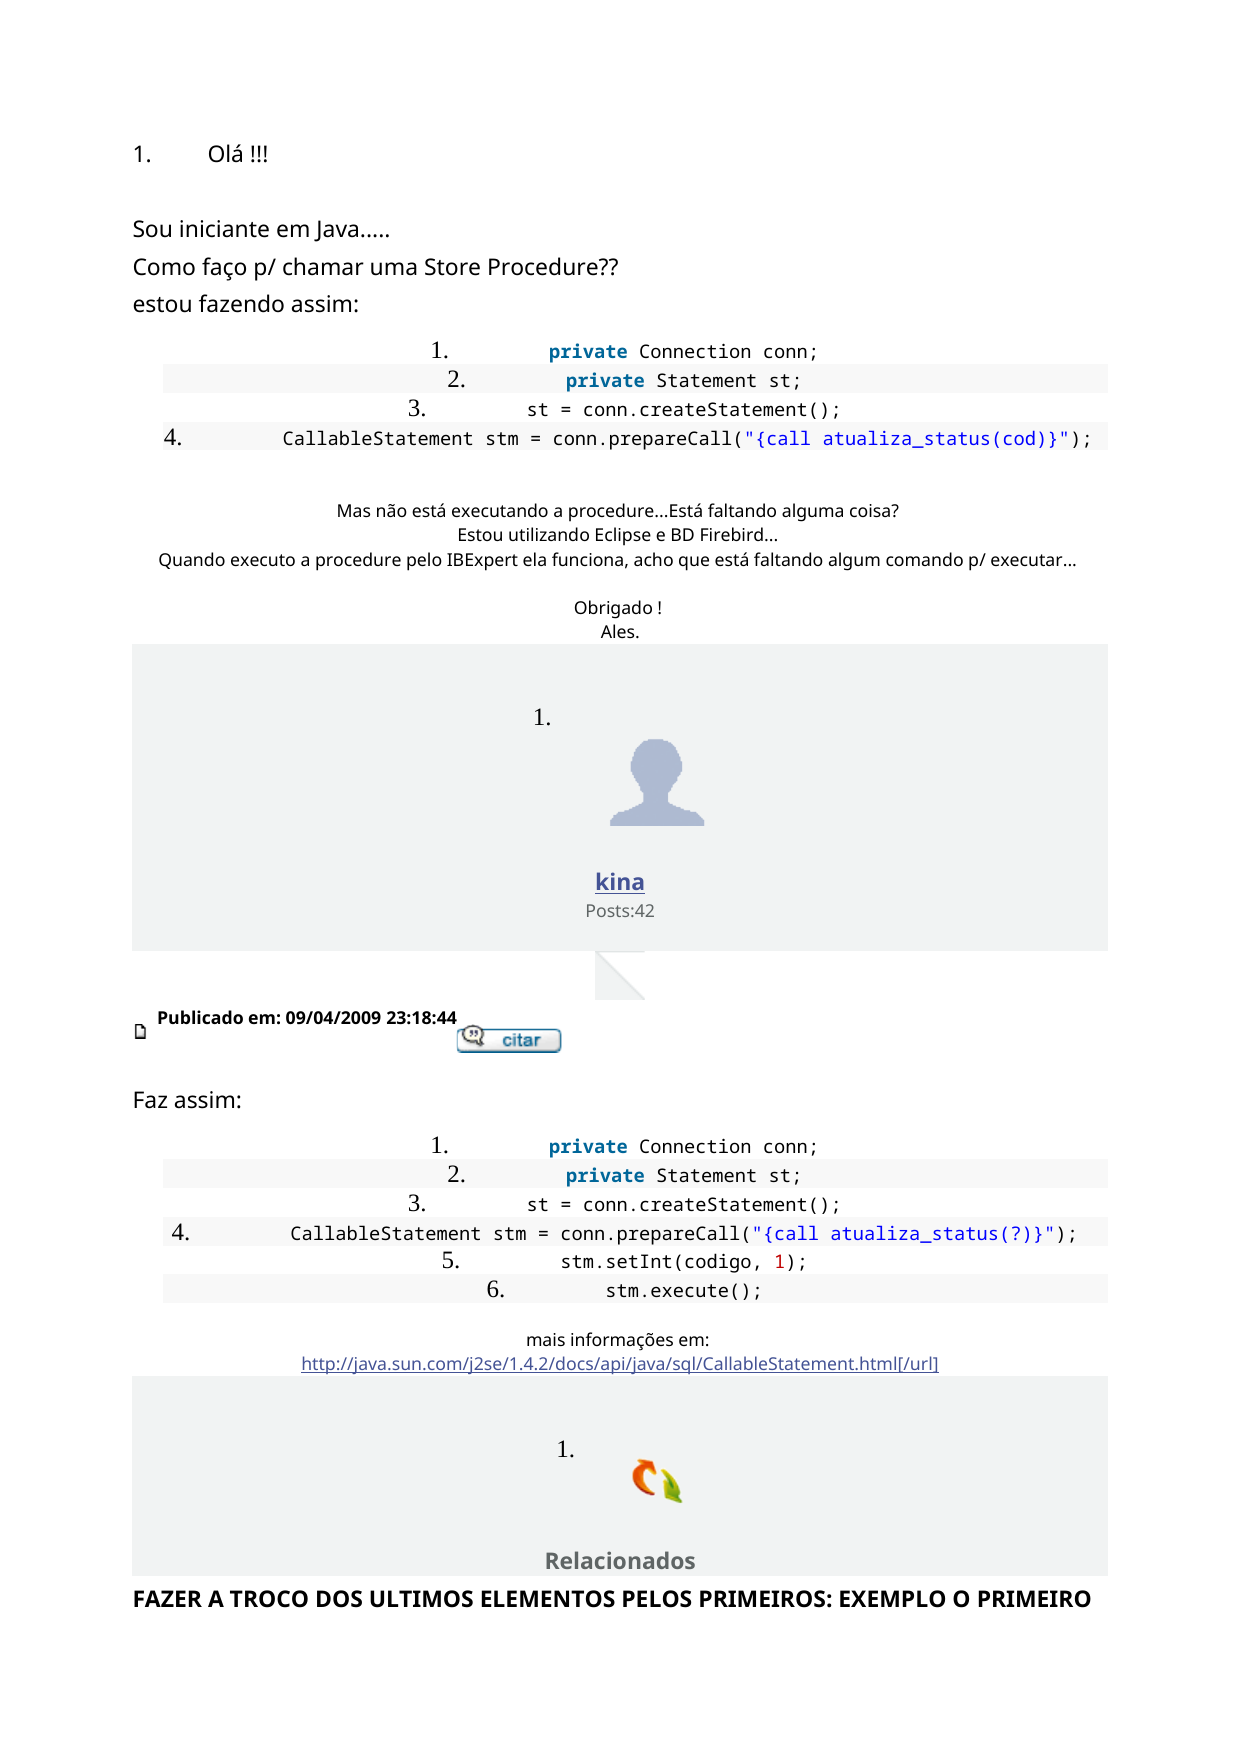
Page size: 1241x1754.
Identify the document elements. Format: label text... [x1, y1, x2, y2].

table_header Olá !!! Sou iniciante em Java..... Como faço p/ chamar uma Store Procedure?? estou fazendo assim: private Connection conn; private Statement st; st = conn.createStatement(); CallableStatement stm = conn.prepareCall("{call atualiza_status(cod)}"); Mas não está executando a procedure...Está faltando alguma coisa? Estou utilizando Eclipse e BD Firebird... Quando executo a procedure pelo IBExpert ela funciona, acho que está faltando algum comando p/ executar... Obrigado ! Ales. kina Posts:42 Publicado em: 09/04/2009 23:18:44 Faz assim: private Connection conn; private Statement st; st = conn.createStatement(); CallableStatement stm = conn.prepareCall("{call atualiza_status(?)}"); stm.setInt(codigo, 1); stm.execute(); mais informações em: http://java.sun.com/j2se/1.4.2/docs/api/java/sql/CallableStatement.html[/url] Relacionados FAZER A TROCO DOS ULTIMOS ELEMENTOS PELOS PRIMEIROS: EXEMPLO O PRIMEIRO COM O VIGEZIMO, O SEGUNDO COM O DECIMO NONO E ASSSIM POR DIANTE http://javafree.uol.com.br/topic-890825-FAZER-A-TROCO-DOS-ULTIMOS-ELEMENTOS-PELOS-PRIMEIROS-EXEMPLO-O-PRIMEIRO-COM-O-VIGEZIMO-O-SEGUNDO-COM-O-DECIMO-NONO-E-ASSSIM-POR-DIANTE.html Compartilhar um array entre duas threads http://javafree.uol.com.br/topic-890803-Compartilhar-um-array-entre-duas-threads.html [AJUDA] Transformar número decimal em binário! http://javafree.uol.com.br/topic-890725-AJUDA-Transformar-numero-decimal-em-binario.html [RESOLVIDO] Usando GridBagLayout http://javafree.uol.com.br/topic-890823-RESOLVIDO-Usando-GridBagLayout.html PROJETO JAVA - HELP http://javafree.uol.com.br/topic-890820-PROJETO-JAVA-HELP.html [118, 118, 1122, 1628]
